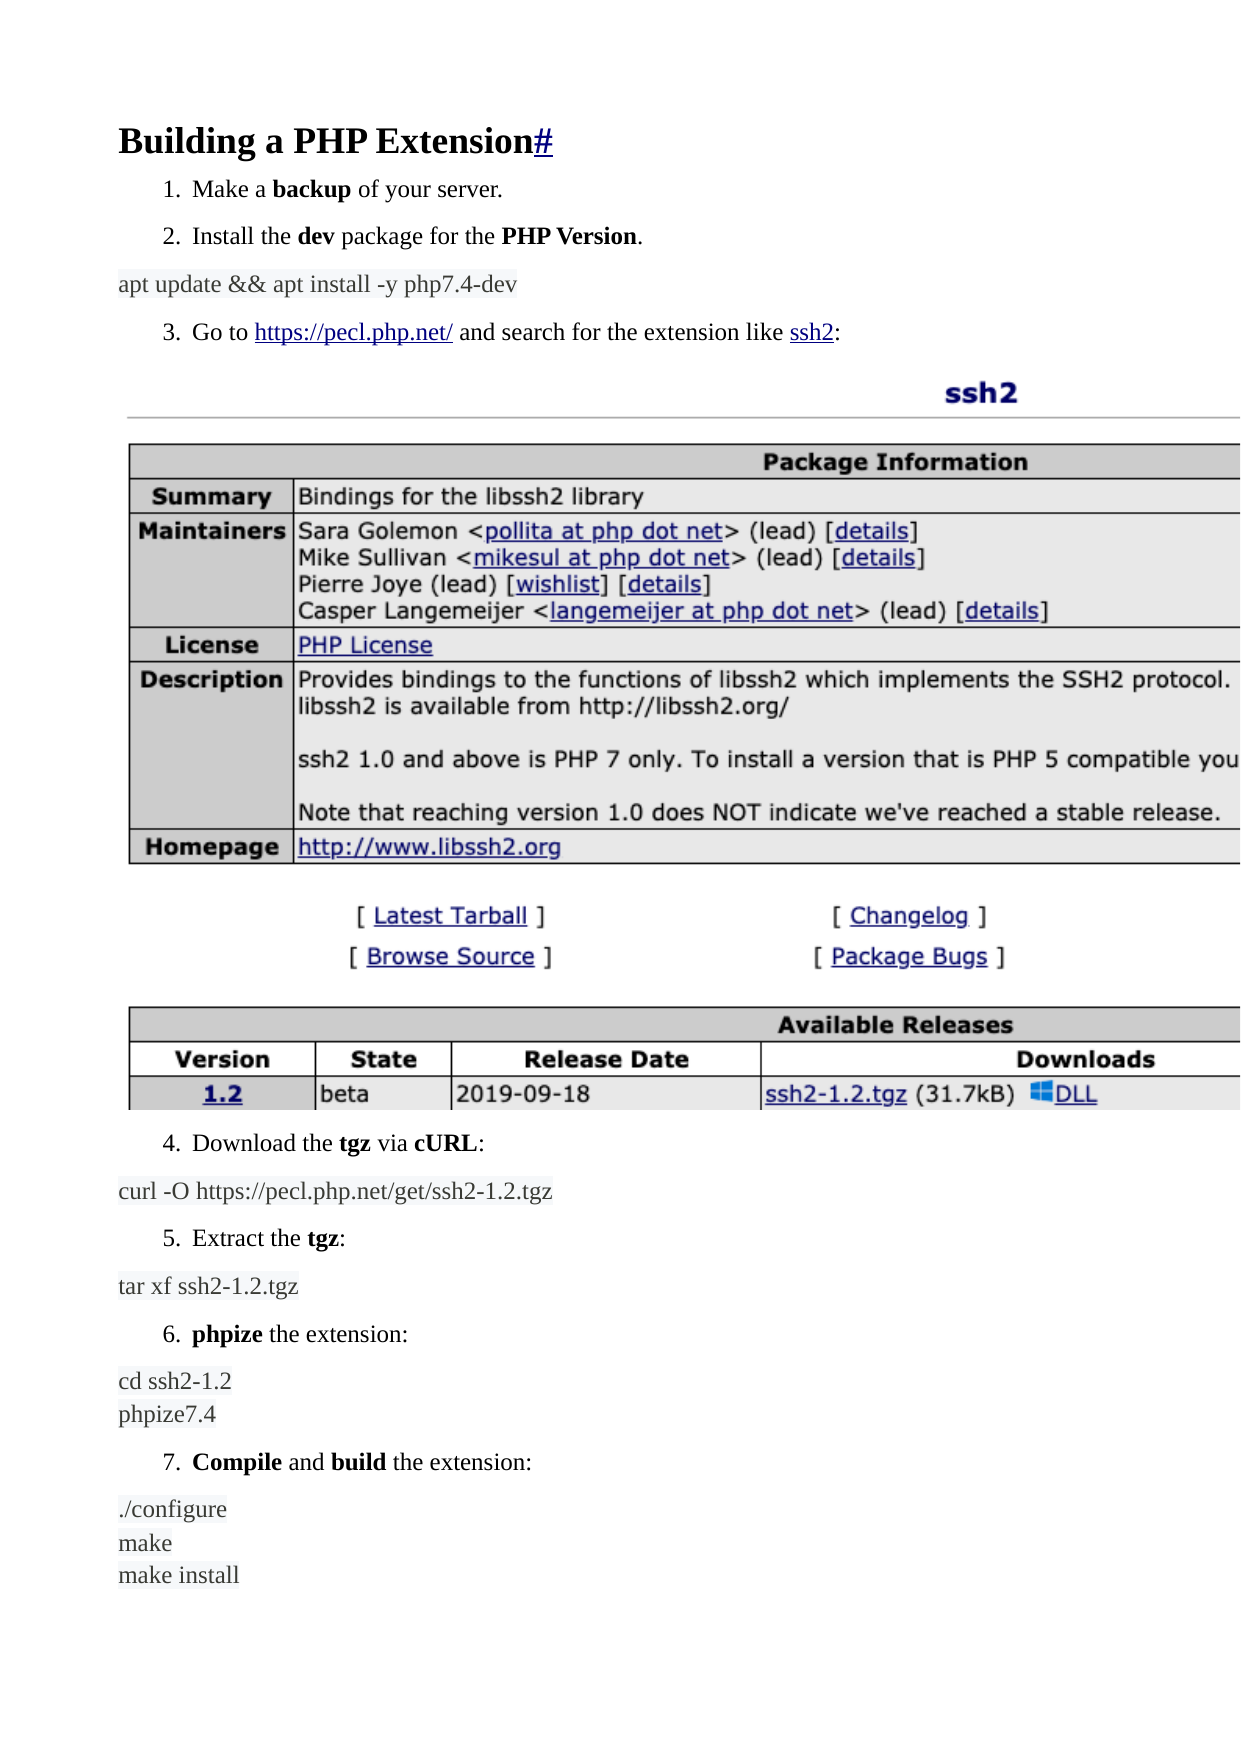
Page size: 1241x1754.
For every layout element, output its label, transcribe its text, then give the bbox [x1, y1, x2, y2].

text phpize7.4 [118, 1399, 1122, 1428]
list Make a backup of your server. [162, 174, 1122, 202]
list Download the tgz via cURL: [162, 1128, 1122, 1157]
list phpize the extension: [162, 1319, 1122, 1347]
text ./configure [118, 1494, 1122, 1523]
list Go to https://pecl.php.net/ and search for the extension like ssh2: [162, 317, 1122, 345]
text make install [118, 1561, 1122, 1589]
text curl -O https://pecl.php.net/get/ssh2-1.2.tgz [118, 1176, 1122, 1205]
text cd ssh2-1.2 [118, 1366, 1122, 1395]
list Install the dev package for the PHP Version. [162, 221, 1122, 250]
text apt update && apt install -y php7.4-dev [118, 269, 1122, 298]
text make [118, 1528, 1122, 1556]
text tar xf ssh2-1.2.tgz [118, 1271, 1122, 1300]
picture [118, 364, 1241, 1110]
list Extract the tgz: [162, 1223, 1122, 1252]
list Compile and build the extension: [162, 1447, 1122, 1476]
subtitle Building a PHP Extension# [118, 118, 1122, 161]
